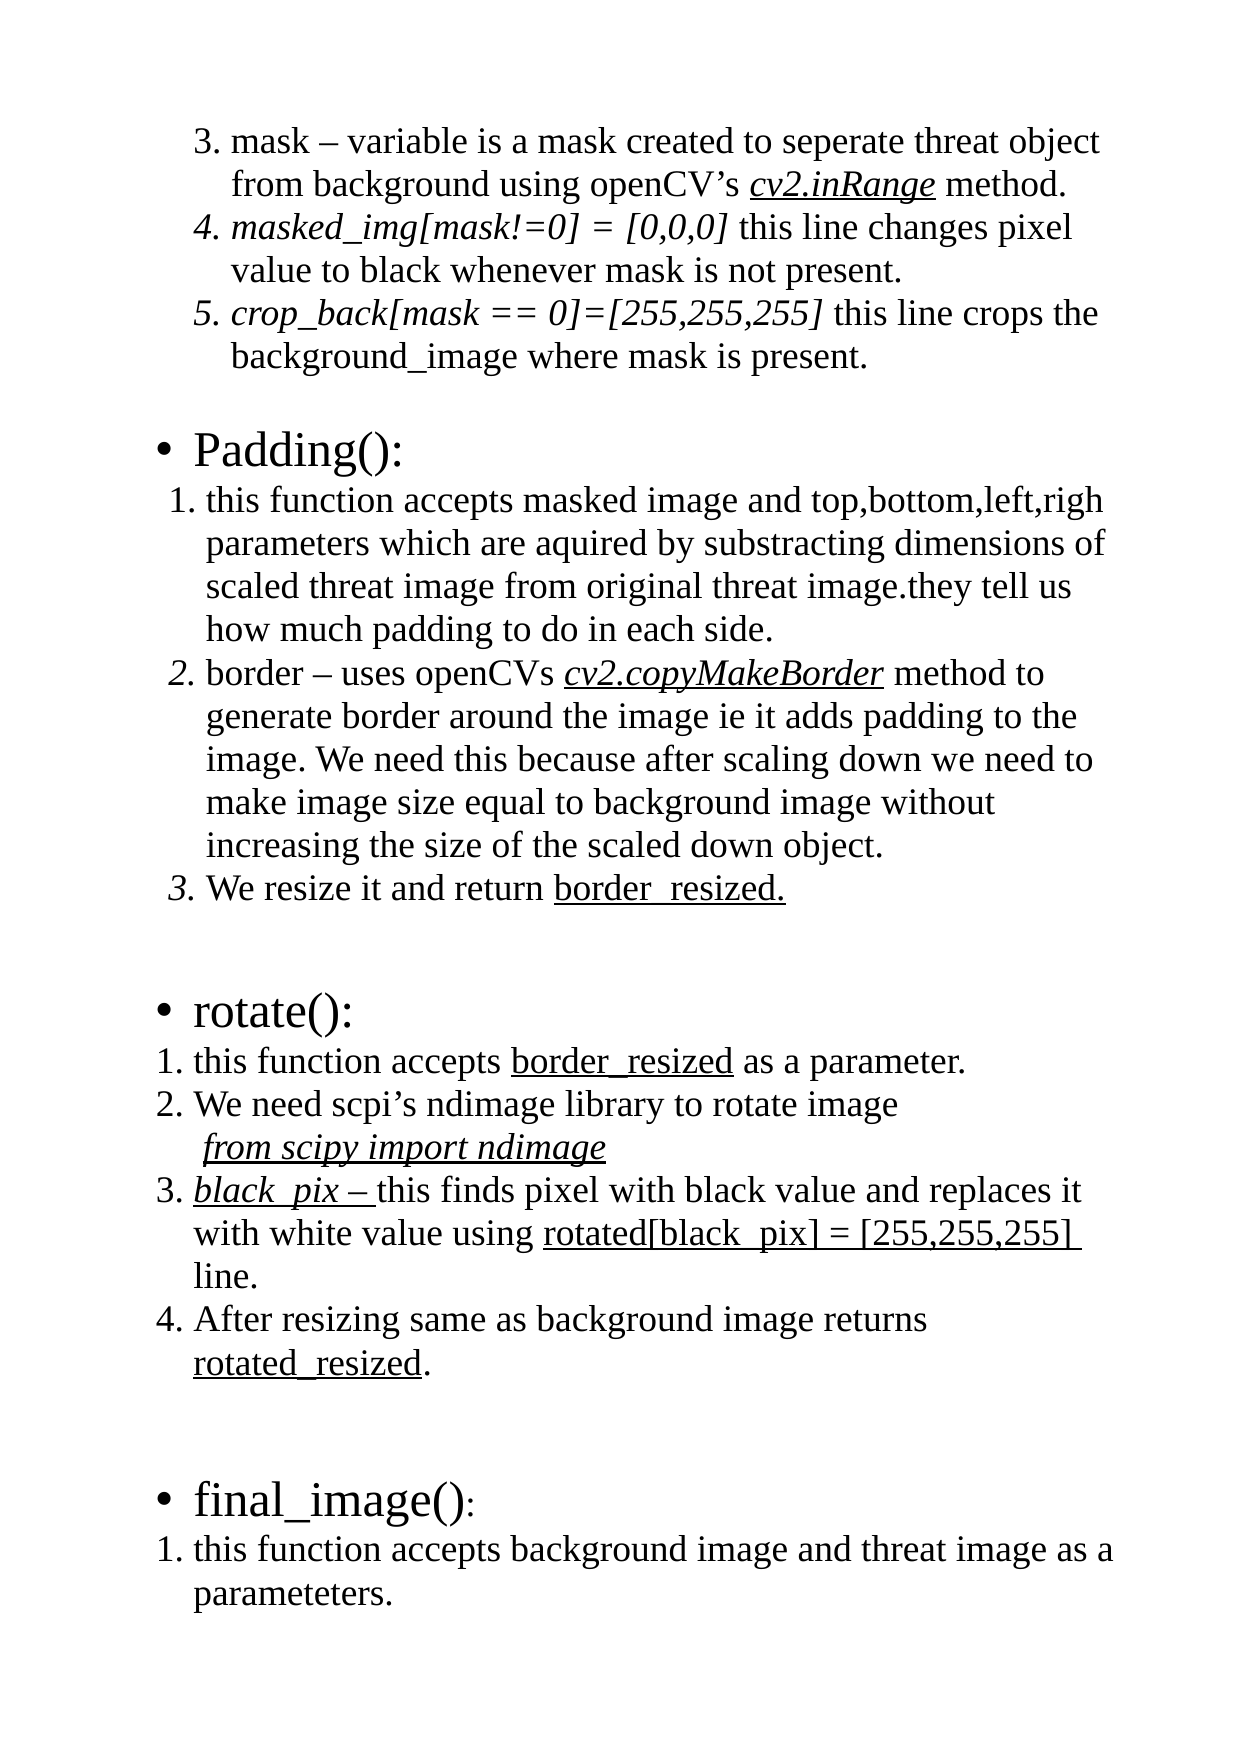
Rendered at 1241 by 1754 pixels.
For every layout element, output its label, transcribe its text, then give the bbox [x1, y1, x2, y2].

list We need scpi’s ndimage library to rotate image [156, 1081, 1122, 1124]
list border – uses openCVs cv2.copyMakeBorder method to generate border around the image ie it adds padding to the image. We need this because after scaling down we need to make image size equal to background image without increasing the size of the scaled down object. [168, 650, 1122, 866]
list We resize it and return border_resized. [168, 866, 1122, 909]
list final_image(): [156, 1469, 1122, 1527]
list black_pix – this finds pixel with black value and replaces it with white value using rotated[black_pix] = [255,255,255] line. [156, 1167, 1122, 1297]
list masked_img[mask!=0] = [0,0,0] this line changes pixel value to black whenever mask is not present. [193, 204, 1122, 291]
list this function accepts masked image and top,bottom,left,righ parameters which are aquired by substracting dimensions of scaled threat image from original threat image.they tell us how much padding to do in each side. [168, 477, 1122, 650]
list After resizing same as background image returns rotated_resized. [156, 1297, 1122, 1383]
list mask – variable is a mask created to seperate threat object from background using openCV’s cv2.inRange method. [193, 118, 1122, 204]
list this function accepts border_resized as a parameter. [156, 1038, 1122, 1081]
list this function accepts background image and threat image as a parameteters. [156, 1527, 1122, 1613]
list rotate(): [156, 981, 1122, 1038]
list from scipy import ndimage [156, 1124, 1122, 1167]
list Padding(): [156, 420, 1122, 477]
list crop_back[mask == 0]=[255,255,255] this line crops the background_image where mask is present. [193, 291, 1122, 377]
